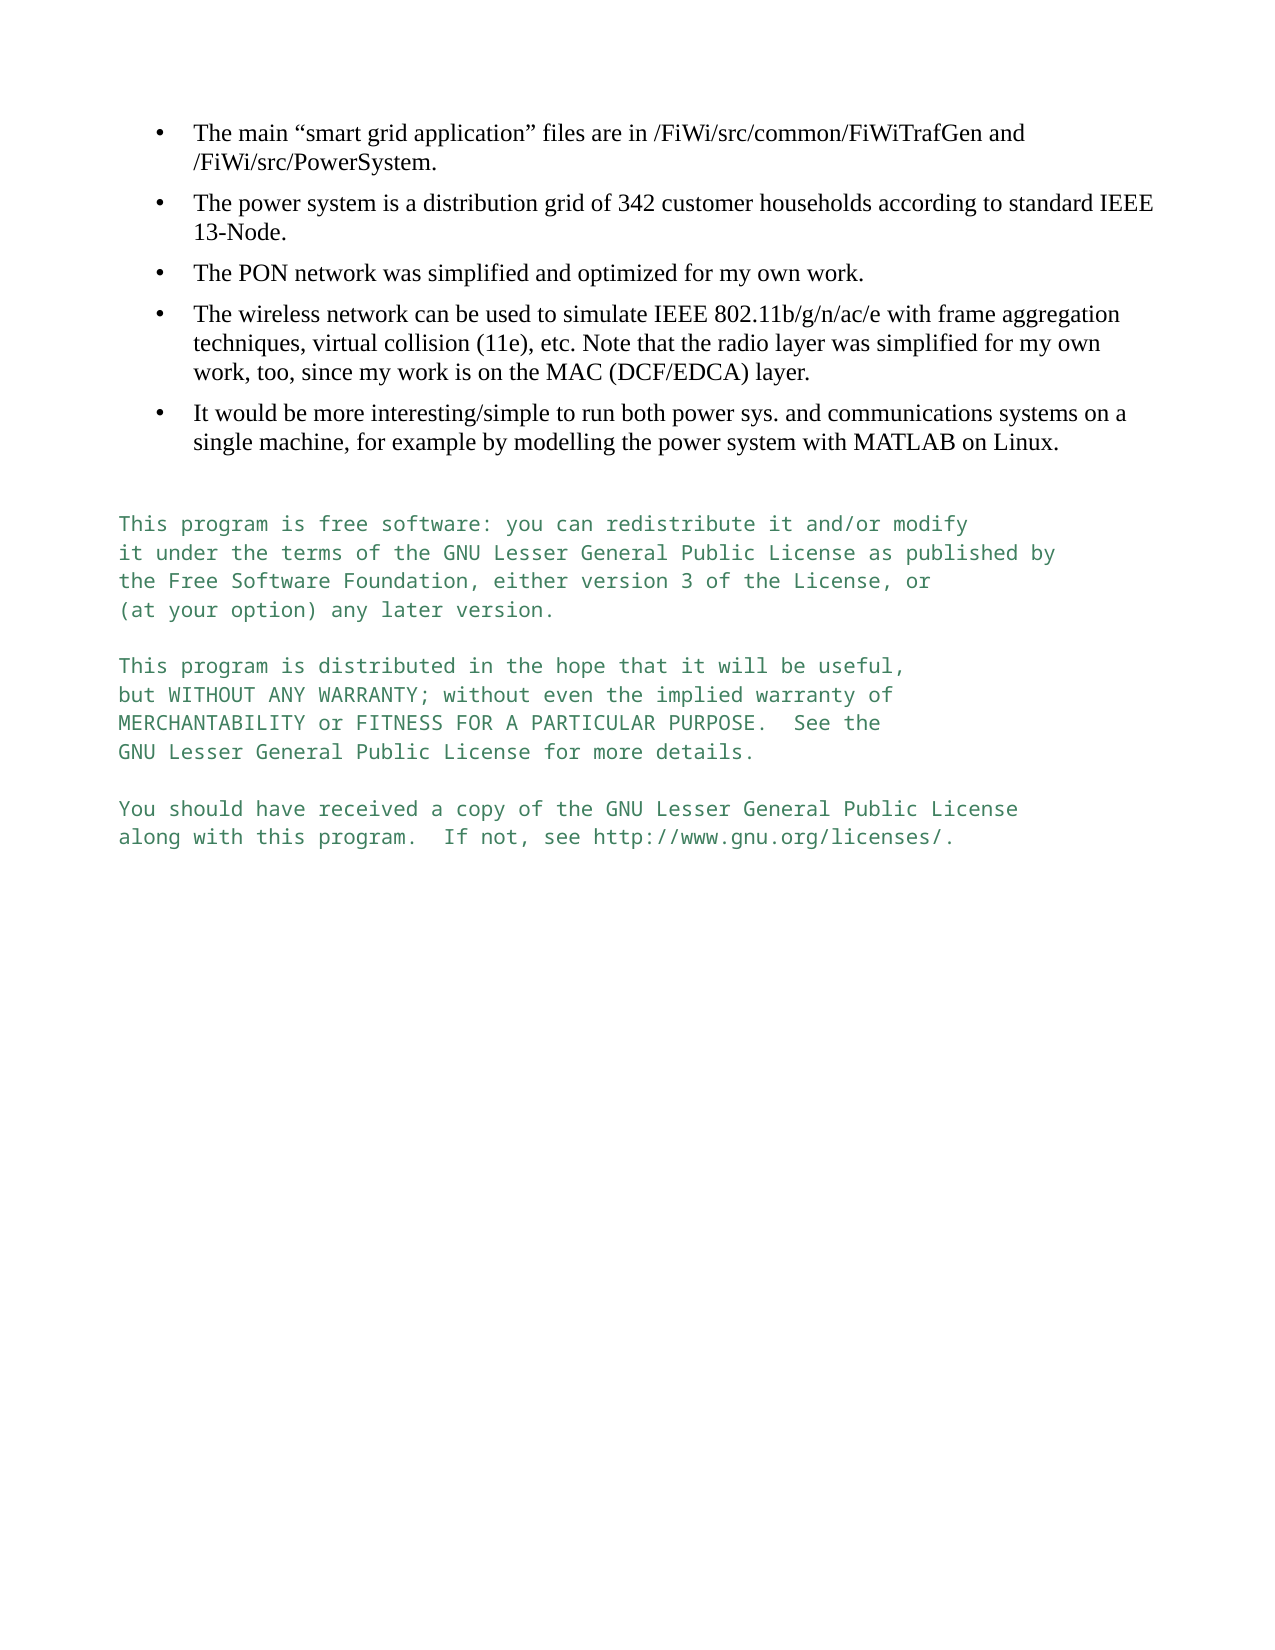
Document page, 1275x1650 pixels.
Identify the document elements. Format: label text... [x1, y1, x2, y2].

list The power system is a distribution grid of 342 customer households according to standard IEEE 13-Node. [156, 188, 1157, 246]
list The main “smart grid application” files are in /FiWi/src/common/FiWiTrafGen and /FiWi/src/PowerSystem. [156, 118, 1157, 176]
list The PON network was simplified and optimized for my own work. [156, 258, 1157, 287]
text it under the terms of the GNU Lesser General Public License as published by [118, 538, 1157, 566]
text You should have received a copy of the GNU Lesser General Public License [118, 794, 1157, 822]
list It would be more interesting/simple to run both power sys. and communications systems on a single machine, for example by modelling the power system with MATLAB on Linux. [156, 398, 1157, 456]
text along with this program. If not, see http://www.gnu.org/licenses/. [118, 822, 1157, 851]
text This program is distributed in the hope that it will be useful, [118, 652, 1157, 680]
text (at your option) any later version. [118, 595, 1157, 623]
text but WITHOUT ANY WARRANTY; without even the implied warranty of [118, 680, 1157, 708]
list The wireless network can be used to simulate IEEE 802.11b/g/n/ac/e with frame aggregation techniques, virtual collision (11e), etc. Note that the radio layer was simplified for my own work, too, since my work is on the MAC (DCF/EDCA) layer. [156, 299, 1157, 386]
text This program is free software: you can redistribute it and/or modify [118, 509, 1157, 538]
text the Free Software Foundation, either version 3 of the License, or [118, 566, 1157, 595]
text MERCHANTABILITY or FITNESS FOR A PARTICULAR PURPOSE. See the [118, 708, 1157, 737]
text GNU Lesser General Public License for more details. [118, 737, 1157, 765]
